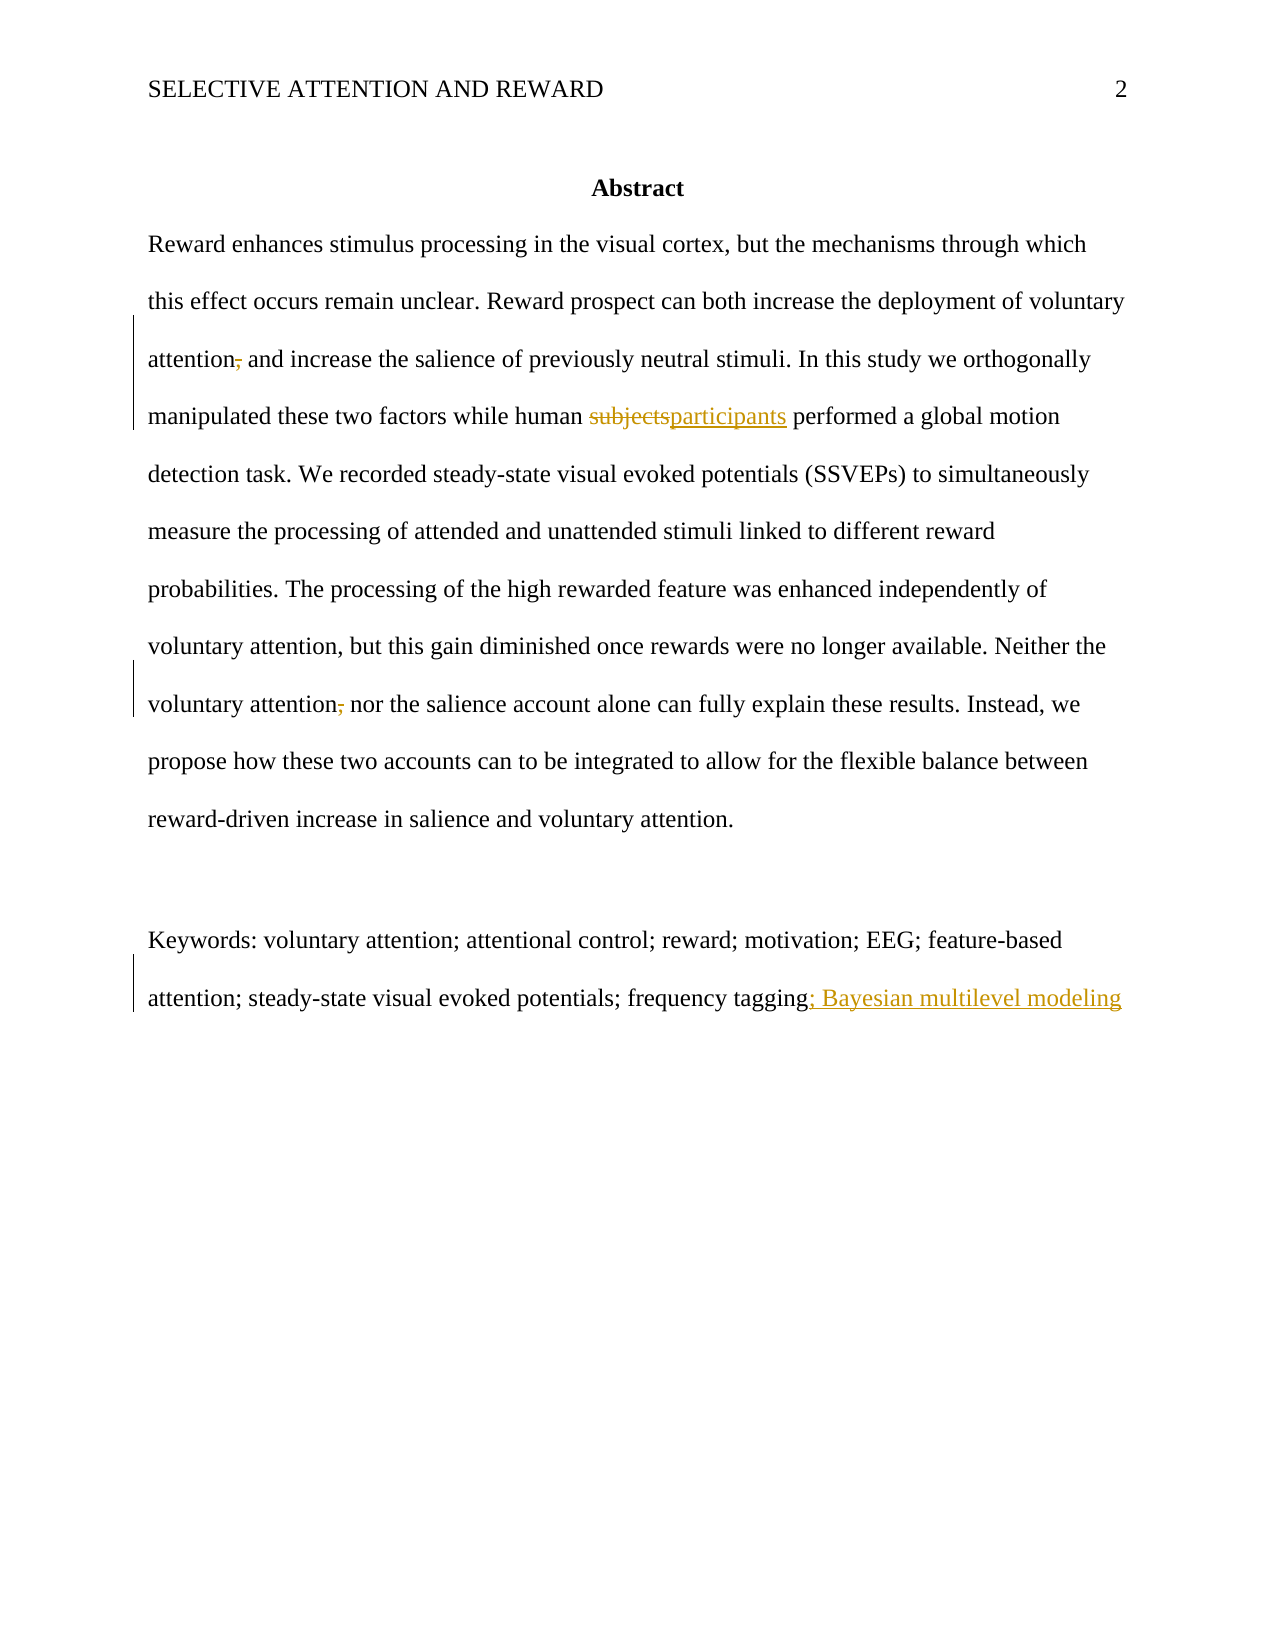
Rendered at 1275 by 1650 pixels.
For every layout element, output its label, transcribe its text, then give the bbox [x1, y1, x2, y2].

text Keywords: voluntary attention; attentional control; reward; motivation; EEG; feature-based attention; steady-state visual evoked potentials; frequency tagging; Bayesian multilevel modeling [148, 926, 1127, 1012]
text Reward enhances stimulus processing in the visual cortex, but the mechanisms through which this effect occurs remain unclear. Reward prospect can both increase the deployment of voluntary attention and increase the salience of previously neutral stimuli. In this study we orthogonally manipulated these two factors while human participants performed a global motion detection task. We recorded steady-state visual evoked potentials (SSVEPs) to simultaneously measure the processing of attended and unattended stimuli linked to different reward probabilities. The processing of the high rewarded feature was enhanced independently of voluntary attention, but this gain diminished once rewards were no longer available. Neither the voluntary attention nor the salience account alone can fully explain these results. Instead, we propose how these two accounts can to be integrated to allow for the flexible balance between reward-driven increase in salience and voluntary attention. [148, 229, 1127, 832]
subtitle Abstract [148, 173, 1127, 201]
